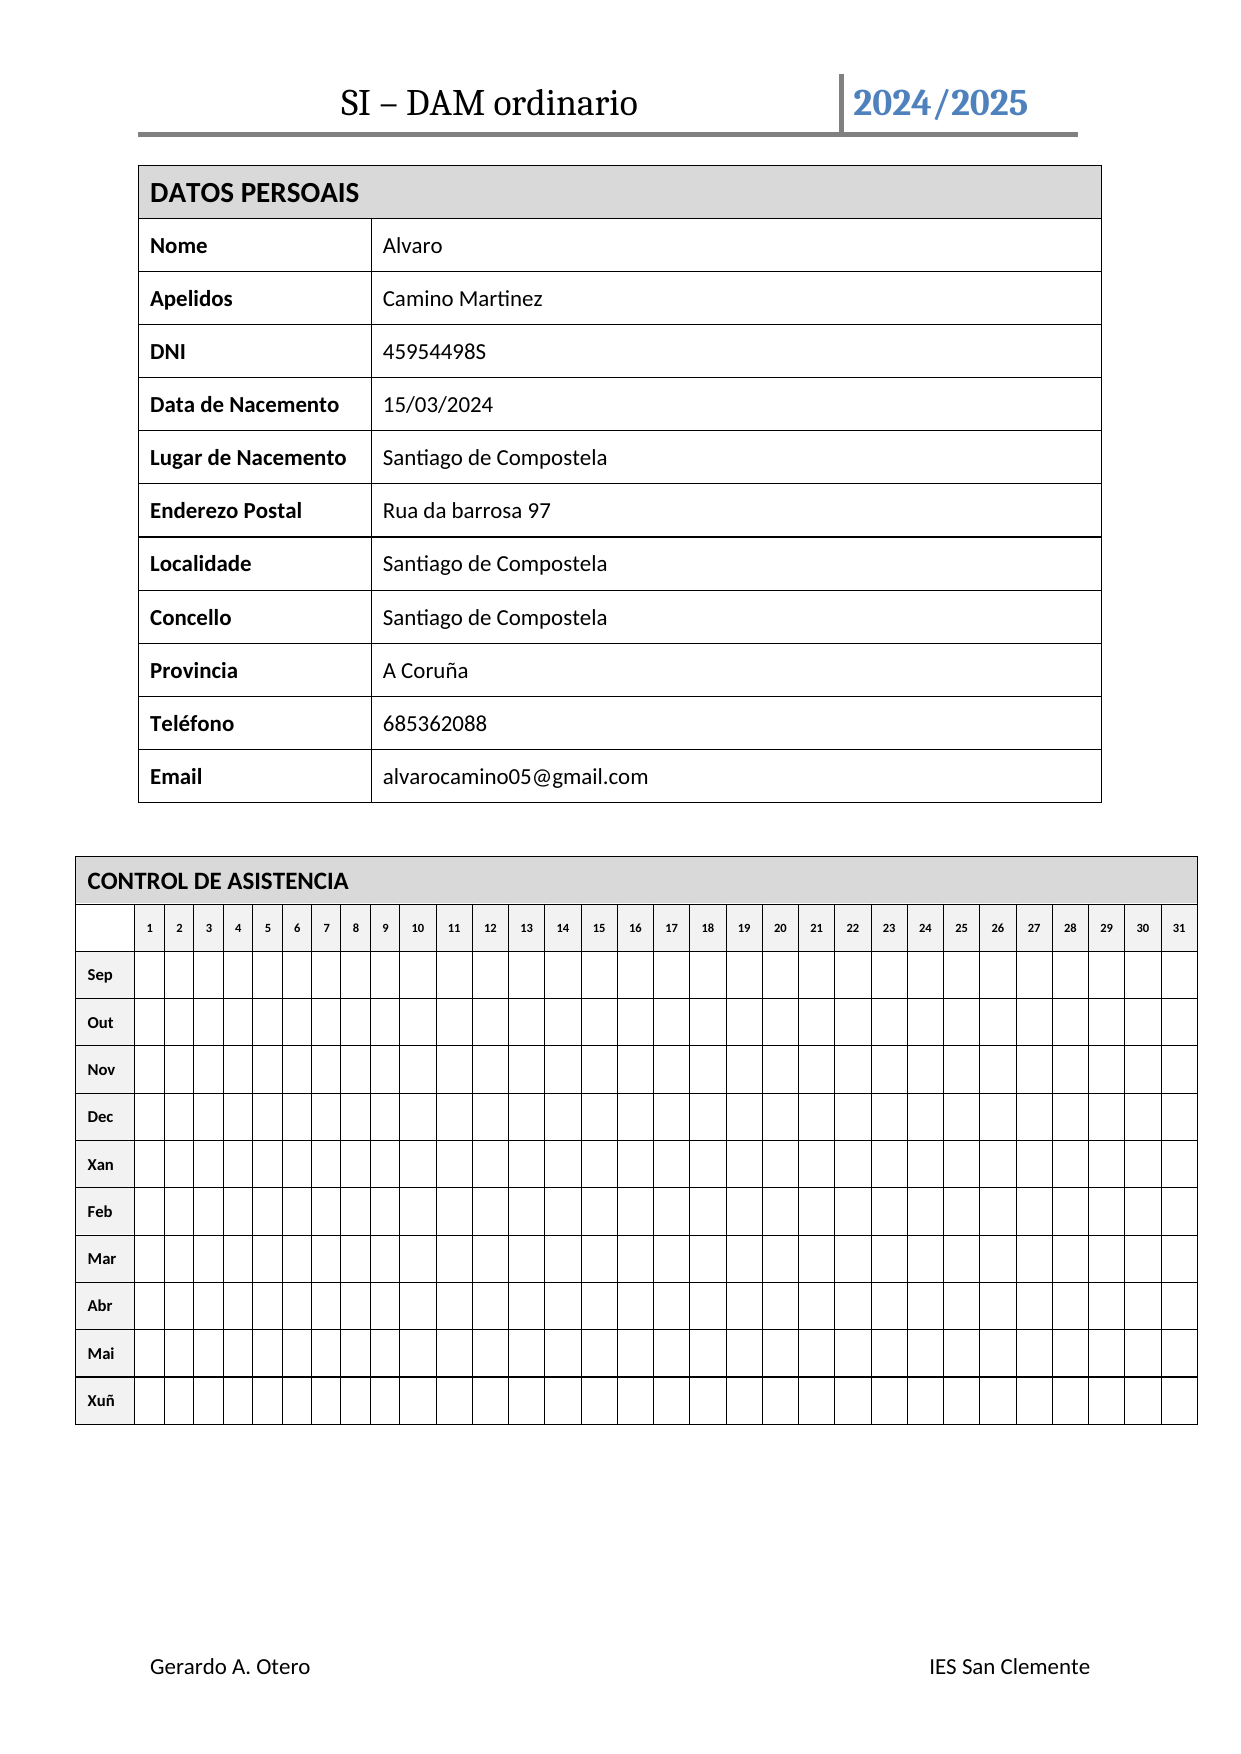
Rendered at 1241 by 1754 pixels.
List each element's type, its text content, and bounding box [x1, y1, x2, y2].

table_cell [944, 1236, 979, 1282]
table_cell [371, 1188, 399, 1234]
table_cell [165, 1094, 193, 1140]
table_cell [690, 1094, 726, 1140]
table_cell [253, 1094, 282, 1140]
table_cell [194, 999, 223, 1045]
table_cell [545, 1283, 581, 1329]
table_cell [312, 1330, 340, 1376]
table_cell [1017, 1330, 1052, 1376]
table_cell [1162, 1378, 1197, 1424]
table_cell [312, 1094, 340, 1140]
table_cell [341, 1141, 370, 1187]
table_cell [312, 1378, 340, 1424]
table_cell [312, 1236, 340, 1282]
table_cell [473, 1283, 508, 1329]
table_cell [1053, 1330, 1088, 1376]
table_cell [908, 1330, 943, 1376]
table_cell [253, 1236, 282, 1282]
table_cell [371, 1236, 399, 1282]
table_cell [341, 1094, 370, 1140]
table_cell [224, 1141, 252, 1187]
table_cell [283, 1378, 311, 1424]
table_cell [1017, 1283, 1052, 1329]
table_cell [1125, 952, 1161, 998]
table_cell [253, 1188, 282, 1234]
table_cell [545, 952, 581, 998]
table_cell [618, 1094, 653, 1140]
table_cell [1162, 1141, 1197, 1187]
table_cell 26 [980, 905, 1016, 951]
table_cell [224, 1188, 252, 1234]
table_cell [727, 1330, 762, 1376]
table_cell alvarocamino05@gmail.com [372, 750, 1101, 802]
table_cell [799, 1330, 834, 1376]
table_cell 21 [799, 905, 834, 951]
table_cell [135, 1141, 164, 1187]
table_cell [312, 1188, 340, 1234]
table_cell [194, 1046, 223, 1093]
table_cell [1017, 1378, 1052, 1424]
table_cell [763, 1378, 798, 1424]
table_cell [165, 1283, 193, 1329]
table_cell [1089, 1188, 1124, 1234]
table_cell [509, 1236, 544, 1282]
table_cell [545, 1330, 581, 1376]
table_cell [341, 1283, 370, 1329]
table_cell [1053, 1094, 1088, 1140]
table_cell [224, 1378, 252, 1424]
table_cell [1125, 1283, 1161, 1329]
table_cell [654, 1283, 689, 1329]
table_cell 31 [1162, 905, 1197, 951]
table_cell [341, 1046, 370, 1093]
table_cell Mar [76, 1236, 134, 1282]
table_cell [582, 1141, 617, 1187]
table_cell [283, 999, 311, 1045]
table_cell [727, 1378, 762, 1424]
table_cell [283, 1188, 311, 1234]
table_cell Camino Martinez [372, 272, 1101, 324]
table_cell [371, 1330, 399, 1376]
table_cell [908, 999, 943, 1045]
table_cell [1089, 1330, 1124, 1376]
table_cell [194, 1330, 223, 1376]
table_cell [618, 1236, 653, 1282]
table_cell [1053, 1046, 1088, 1093]
table_cell [400, 1188, 436, 1234]
table_cell [799, 1188, 834, 1234]
table_cell [165, 1330, 193, 1376]
table_cell [1053, 1141, 1088, 1187]
table_cell [582, 1046, 617, 1093]
table_cell [437, 1283, 472, 1329]
table_cell [283, 1141, 311, 1187]
table_cell [400, 952, 436, 998]
table_cell [400, 1094, 436, 1140]
table_cell [1053, 1283, 1088, 1329]
table_cell [872, 1236, 907, 1282]
table_cell [1089, 952, 1124, 998]
table_cell [944, 1330, 979, 1376]
table_cell [763, 1094, 798, 1140]
table_cell [283, 1330, 311, 1376]
table_cell [509, 999, 544, 1045]
table_cell [283, 1236, 311, 1282]
table_cell 29 [1089, 905, 1124, 951]
table_cell [400, 1046, 436, 1093]
table_cell [654, 1141, 689, 1187]
table_cell [727, 1188, 762, 1234]
table_cell [872, 1283, 907, 1329]
table_cell [690, 999, 726, 1045]
table_cell [473, 1330, 508, 1376]
table_cell [690, 1046, 726, 1093]
table_cell [1162, 1046, 1197, 1093]
table_header DATOS PERSOAIS [139, 166, 1101, 218]
table_cell [371, 1094, 399, 1140]
table_cell [690, 952, 726, 998]
table_cell [509, 1330, 544, 1376]
table_cell [799, 1283, 834, 1329]
table_cell [690, 1283, 726, 1329]
table_cell [618, 952, 653, 998]
table_cell [763, 1046, 798, 1093]
table_cell Sep [76, 952, 134, 998]
table_cell [908, 1046, 943, 1093]
table_cell [135, 952, 164, 998]
table_cell [1017, 1188, 1052, 1234]
table_cell [509, 1094, 544, 1140]
table_cell [763, 1330, 798, 1376]
table_cell [437, 1330, 472, 1376]
table_cell [312, 952, 340, 998]
table_cell Dec [76, 1094, 134, 1140]
table_cell [654, 999, 689, 1045]
table_cell [582, 1188, 617, 1234]
table_cell [165, 1378, 193, 1424]
table_cell [473, 1094, 508, 1140]
table_cell [371, 1046, 399, 1093]
table_cell [473, 1046, 508, 1093]
table_cell [371, 1141, 399, 1187]
table_cell [872, 1094, 907, 1140]
table_cell [135, 1236, 164, 1282]
table_cell [371, 952, 399, 998]
table_cell [654, 1236, 689, 1282]
table_cell [341, 1330, 370, 1376]
table_cell [835, 1330, 871, 1376]
table_cell [908, 1378, 943, 1424]
table_cell [835, 952, 871, 998]
table_cell Nov [76, 1046, 134, 1093]
table_cell Apelidos [139, 272, 371, 324]
table_cell [1125, 1046, 1161, 1093]
table_cell [400, 999, 436, 1045]
table_cell 10 [400, 905, 436, 951]
table_cell 3 [194, 905, 223, 951]
table_cell [473, 1236, 508, 1282]
table_cell [194, 1283, 223, 1329]
table_cell [980, 1283, 1016, 1329]
table_cell [545, 1094, 581, 1140]
table_cell [1125, 999, 1161, 1045]
table_cell [799, 999, 834, 1045]
table_cell Data de Nacemento [139, 378, 371, 430]
table_cell Enderezo Postal [139, 484, 371, 536]
table_cell [654, 1188, 689, 1234]
table_cell [690, 1330, 726, 1376]
table_cell [727, 1283, 762, 1329]
table_cell [763, 1236, 798, 1282]
table_cell [582, 952, 617, 998]
table_cell Email [139, 750, 371, 802]
table_cell [654, 952, 689, 998]
table_cell [224, 1330, 252, 1376]
table_cell [944, 1094, 979, 1140]
table_cell [872, 1141, 907, 1187]
table_cell [473, 1188, 508, 1234]
table_cell [165, 1188, 193, 1234]
table_cell [980, 1188, 1016, 1234]
table_cell [135, 1330, 164, 1376]
table_cell [618, 1141, 653, 1187]
table_cell [1089, 1378, 1124, 1424]
table_cell [1053, 952, 1088, 998]
table_cell [690, 1236, 726, 1282]
table_cell [690, 1378, 726, 1424]
table_cell [224, 952, 252, 998]
table_cell [283, 1094, 311, 1140]
table_cell [1125, 1236, 1161, 1282]
table_cell [944, 952, 979, 998]
table_cell [1089, 1046, 1124, 1093]
table_cell [727, 1236, 762, 1282]
table_cell 12 [473, 905, 508, 951]
table_cell [253, 1330, 282, 1376]
table_cell [1017, 952, 1052, 998]
table_cell [582, 1236, 617, 1282]
table_cell [872, 1330, 907, 1376]
table_cell [835, 1046, 871, 1093]
table_cell [437, 952, 472, 998]
table_cell [437, 1188, 472, 1234]
table_cell 28 [1053, 905, 1088, 951]
table_cell [835, 1283, 871, 1329]
table_cell [908, 1141, 943, 1187]
table_cell 27 [1017, 905, 1052, 951]
table_cell [835, 1236, 871, 1282]
table_cell [135, 1378, 164, 1424]
table_cell [980, 1141, 1016, 1187]
table_cell [763, 999, 798, 1045]
table_cell [253, 1378, 282, 1424]
table_cell DNI [139, 325, 371, 377]
table_cell 685362088 [372, 697, 1101, 749]
table_cell [165, 1046, 193, 1093]
table_cell Out [76, 999, 134, 1045]
table_cell [727, 1094, 762, 1140]
table_cell 7 [312, 905, 340, 951]
table_cell [618, 1188, 653, 1234]
table_cell 16 [618, 905, 653, 951]
table_cell 17 [654, 905, 689, 951]
table_cell [341, 1236, 370, 1282]
table_cell [253, 1283, 282, 1329]
table_cell [582, 1094, 617, 1140]
table_cell 19 [727, 905, 762, 951]
table_cell [312, 999, 340, 1045]
table_cell [283, 1283, 311, 1329]
table_cell [618, 999, 653, 1045]
table_cell [1162, 1283, 1197, 1329]
table_cell [1125, 1094, 1161, 1140]
table_cell 25 [944, 905, 979, 951]
table_cell [509, 1141, 544, 1187]
table_cell [872, 952, 907, 998]
table_cell [437, 999, 472, 1045]
table_cell [835, 1094, 871, 1140]
table_cell Lugar de Nacemento [139, 431, 371, 483]
table_cell Xuñ [76, 1378, 134, 1424]
table_cell [908, 1283, 943, 1329]
table_cell Alvaro [372, 219, 1101, 271]
table_cell [1017, 1236, 1052, 1282]
table_cell [400, 1330, 436, 1376]
table_cell [1053, 1188, 1088, 1234]
table_cell [545, 1046, 581, 1093]
table_cell [980, 1046, 1016, 1093]
table_cell [312, 1283, 340, 1329]
table_cell [944, 999, 979, 1045]
table_cell [980, 1378, 1016, 1424]
table_cell [1017, 999, 1052, 1045]
table_cell [165, 952, 193, 998]
table_cell Santiago de Compostela [372, 591, 1101, 643]
table_cell [545, 1188, 581, 1234]
table_cell [582, 1283, 617, 1329]
table_cell [763, 1141, 798, 1187]
table_cell [799, 1141, 834, 1187]
table_cell 5 [253, 905, 282, 951]
table_cell [509, 1378, 544, 1424]
table_header CONTROL DE ASISTENCIA [76, 857, 1197, 903]
table_cell 13 [509, 905, 544, 951]
table_cell [1089, 1094, 1124, 1140]
table_cell [763, 1283, 798, 1329]
table_cell 1 [135, 905, 164, 951]
table_cell [194, 1378, 223, 1424]
table_cell [283, 952, 311, 998]
table_cell [1162, 1330, 1197, 1376]
table_cell [165, 1236, 193, 1282]
table_cell [908, 952, 943, 998]
table_cell 2 [165, 905, 193, 951]
table_cell Provincia [139, 644, 371, 696]
table_cell [1089, 1283, 1124, 1329]
table_cell Teléfono [139, 697, 371, 749]
table_cell A Coruña [372, 644, 1101, 696]
table_cell [944, 1283, 979, 1329]
table_cell [763, 952, 798, 998]
table_cell [437, 1141, 472, 1187]
table_cell [727, 999, 762, 1045]
table_cell [135, 1188, 164, 1234]
table_cell [400, 1378, 436, 1424]
table_cell [1053, 1236, 1088, 1282]
table_cell [545, 1378, 581, 1424]
table_cell [437, 1236, 472, 1282]
table_cell 4 [224, 905, 252, 951]
table_cell Mai [76, 1330, 134, 1376]
table_cell [135, 1094, 164, 1140]
table_cell Feb [76, 1188, 134, 1234]
table_cell [135, 999, 164, 1045]
table_cell 30 [1125, 905, 1161, 951]
table_cell 15 [582, 905, 617, 951]
table_cell [727, 1141, 762, 1187]
table_cell [253, 1046, 282, 1093]
table_cell 6 [283, 905, 311, 951]
table_cell 11 [437, 905, 472, 951]
table_cell [1053, 999, 1088, 1045]
table_cell [224, 1046, 252, 1093]
table_cell [1089, 999, 1124, 1045]
table_cell [545, 1236, 581, 1282]
table_cell [253, 999, 282, 1045]
table_cell [908, 1188, 943, 1234]
table_cell [980, 1330, 1016, 1376]
table_cell [618, 1046, 653, 1093]
table_cell [799, 1046, 834, 1093]
table_cell 20 [763, 905, 798, 951]
table_cell [371, 1378, 399, 1424]
table_cell Concello [139, 591, 371, 643]
table_cell [341, 952, 370, 998]
table_cell Rua da barrosa 97 [372, 484, 1101, 536]
table_cell [1162, 1094, 1197, 1140]
table_cell [473, 1378, 508, 1424]
table_cell [545, 1141, 581, 1187]
table_cell [341, 999, 370, 1045]
table_cell 45954498S [372, 325, 1101, 377]
table_cell [799, 1378, 834, 1424]
table_cell [1089, 1236, 1124, 1282]
table_cell Nome [139, 219, 371, 271]
table_cell [400, 1141, 436, 1187]
table_cell 14 [545, 905, 581, 951]
table_cell [312, 1046, 340, 1093]
table_cell [1017, 1094, 1052, 1140]
table_cell [473, 1141, 508, 1187]
table_cell [400, 1283, 436, 1329]
table_cell [1162, 1236, 1197, 1282]
table_cell [165, 999, 193, 1045]
table_cell [944, 1141, 979, 1187]
table_cell [835, 1141, 871, 1187]
table_cell 22 [835, 905, 871, 951]
table_cell [908, 1236, 943, 1282]
table_cell [194, 952, 223, 998]
table_cell [371, 999, 399, 1045]
table_cell [618, 1283, 653, 1329]
table_cell [253, 1141, 282, 1187]
table_cell Santiago de Compostela [372, 431, 1101, 483]
table_cell [135, 1046, 164, 1093]
table_cell [835, 1188, 871, 1234]
table_cell [1017, 1141, 1052, 1187]
table_cell [872, 999, 907, 1045]
table_cell [727, 952, 762, 998]
table_cell [224, 999, 252, 1045]
table_cell [473, 952, 508, 998]
table_cell [1125, 1330, 1161, 1376]
table_cell [312, 1141, 340, 1187]
table_cell [437, 1378, 472, 1424]
table_cell [944, 1188, 979, 1234]
table_cell [473, 999, 508, 1045]
table_cell [799, 1236, 834, 1282]
table_cell [194, 1094, 223, 1140]
table_cell [1017, 1046, 1052, 1093]
table_cell [341, 1188, 370, 1234]
table_cell Xan [76, 1141, 134, 1187]
table_cell 18 [690, 905, 726, 951]
table_cell [224, 1236, 252, 1282]
table_cell [1125, 1188, 1161, 1234]
table_cell [283, 1046, 311, 1093]
table_cell [799, 952, 834, 998]
table_cell [1089, 1141, 1124, 1187]
table_cell [727, 1046, 762, 1093]
table_cell [582, 1330, 617, 1376]
table_cell [371, 1283, 399, 1329]
table_cell [618, 1330, 653, 1376]
table_cell [509, 1283, 544, 1329]
table_cell [253, 952, 282, 998]
table_cell [1125, 1378, 1161, 1424]
table_cell [1162, 952, 1197, 998]
table_cell [76, 905, 134, 951]
table_cell Abr [76, 1283, 134, 1329]
table_cell [1162, 999, 1197, 1045]
table_cell [545, 999, 581, 1045]
table_cell [944, 1378, 979, 1424]
table_cell [690, 1188, 726, 1234]
table_cell [582, 1378, 617, 1424]
table_cell [763, 1188, 798, 1234]
table_cell [872, 1378, 907, 1424]
table_cell [618, 1378, 653, 1424]
table_cell [654, 1378, 689, 1424]
table_cell [224, 1283, 252, 1329]
table_cell 24 [908, 905, 943, 951]
table_cell Localidade [139, 538, 371, 589]
table_cell 9 [371, 905, 399, 951]
table_cell [980, 1094, 1016, 1140]
table_cell [872, 1046, 907, 1093]
table_cell [654, 1046, 689, 1093]
table_cell [908, 1094, 943, 1140]
table_cell [582, 999, 617, 1045]
table_cell Santiago de Compostela [372, 538, 1101, 589]
table_cell [980, 952, 1016, 998]
table_cell [509, 1188, 544, 1234]
table_cell [1162, 1188, 1197, 1234]
table_cell 15/03/2024 [372, 378, 1101, 430]
table_cell [437, 1046, 472, 1093]
table_cell [194, 1188, 223, 1234]
table_cell 23 [872, 905, 907, 951]
table_cell [509, 1046, 544, 1093]
table_cell 8 [341, 905, 370, 951]
table_cell [341, 1378, 370, 1424]
table_cell [1125, 1141, 1161, 1187]
table_cell [194, 1141, 223, 1187]
table_cell [690, 1141, 726, 1187]
table_cell [165, 1141, 193, 1187]
table_cell [835, 1378, 871, 1424]
table_cell [194, 1236, 223, 1282]
table_cell [980, 1236, 1016, 1282]
table_cell [509, 952, 544, 998]
table_cell [835, 999, 871, 1045]
table_cell [872, 1188, 907, 1234]
table_cell [654, 1094, 689, 1140]
table_cell [1053, 1378, 1088, 1424]
table_cell [980, 999, 1016, 1045]
table_cell [654, 1330, 689, 1376]
table_cell [400, 1236, 436, 1282]
table_cell [135, 1283, 164, 1329]
table_cell [944, 1046, 979, 1093]
table_cell [224, 1094, 252, 1140]
table_cell [437, 1094, 472, 1140]
table_cell [799, 1094, 834, 1140]
